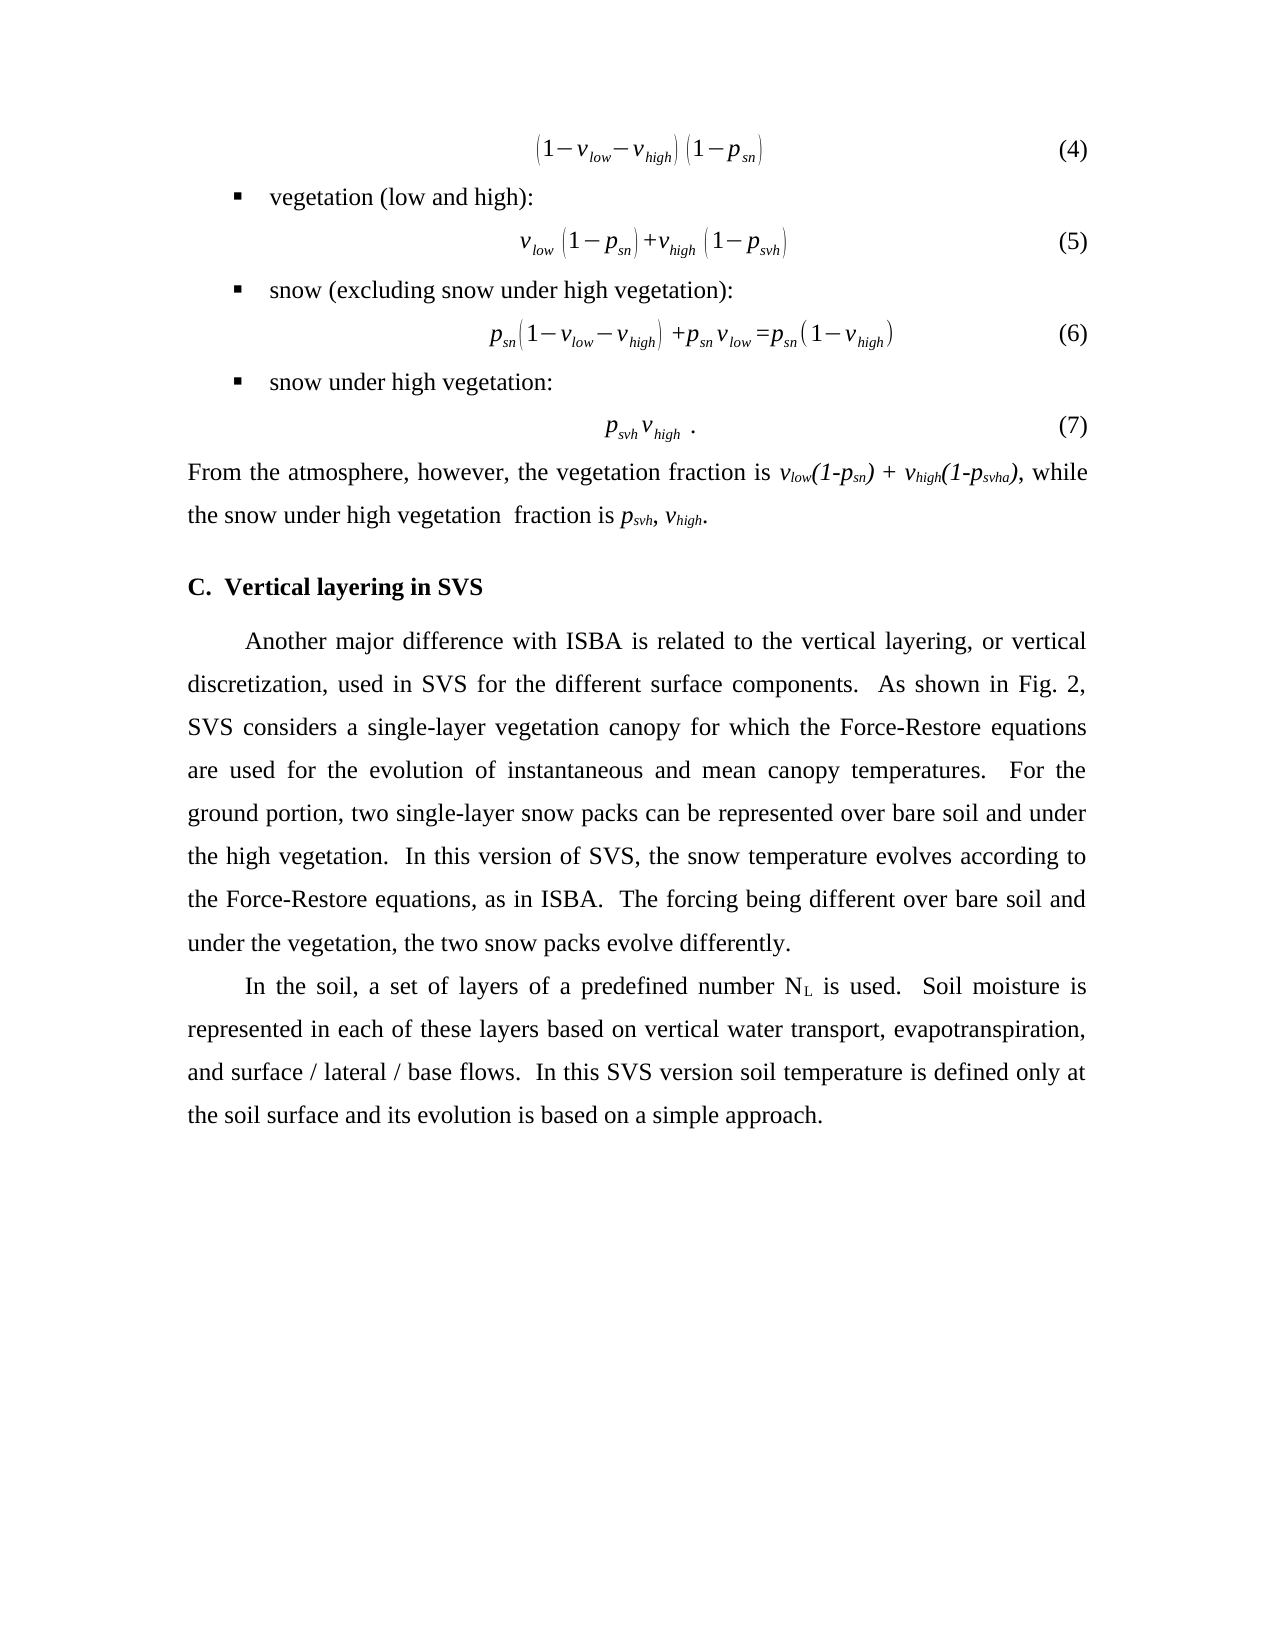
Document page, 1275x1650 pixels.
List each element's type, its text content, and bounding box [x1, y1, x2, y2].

text (5) [796, 226, 1087, 260]
text In the soil, a set of layers of a predefined number NL is used. Soil moisture is represented in each of these layers based on vertical water transport, evapotranspiration, and surface / lateral / base flows. In this SVS version soil temperature is defined only at the soil surface and its evolution is based on a simple approach. [187, 971, 1087, 1129]
text [194, 226, 513, 260]
text Another major difference with ISBA is related to the vertical layering, or vertical discretization, used in SVS for the different surface components. As shown in Fig. 2, SVS considers a single-layer vegetation canopy for which the Force-Restore equations are used for the evolution of instantaneous and mean canopy temperatures. For the ground portion, two single-layer snow packs can be represented over bare soil and under the high vegetation. In this version of SVS, the snow temperature evolves according to the Force-Restore equations, as in ISBA. The forcing being different over bare soil and under the vegetation, the two snow packs evolve differently. [187, 626, 1087, 956]
text [232, 318, 481, 353]
text (4) [771, 133, 1087, 168]
text C. Vertical layering in SVS [187, 572, 1087, 601]
text . (7) [194, 410, 1087, 443]
list snow (excluding snow under high vegetation): [232, 275, 1087, 303]
text From the atmosphere, however, the vegetation fraction is vlow(1-psn) + vhigh(1-psvha), while the snow under high vegetation fraction is psvh, vhigh. [187, 457, 1087, 529]
text (6) [902, 318, 1087, 353]
text [194, 133, 530, 168]
list snow under high vegetation: [232, 367, 1087, 396]
list vegetation (low and high): [232, 182, 1087, 211]
